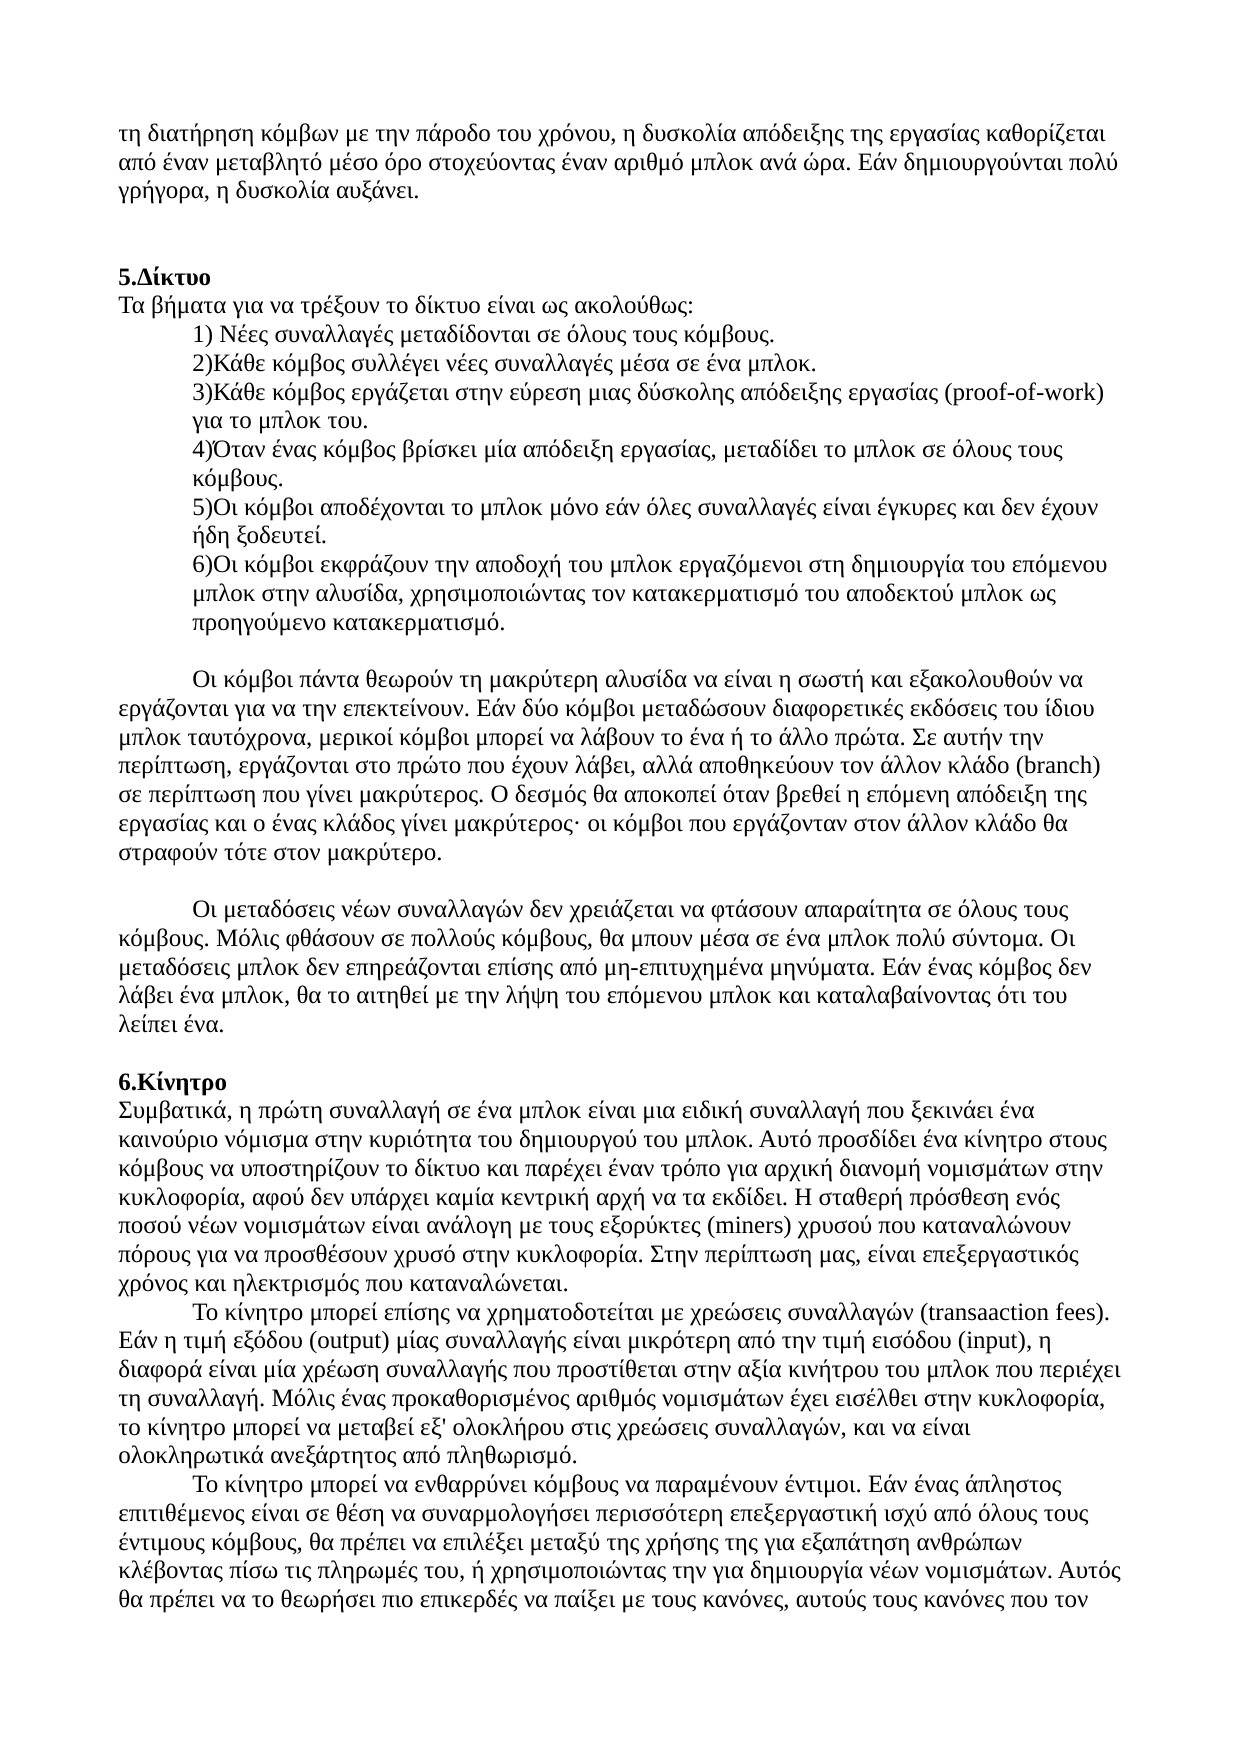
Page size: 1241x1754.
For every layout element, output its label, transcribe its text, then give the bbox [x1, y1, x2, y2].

text 2)Κάθε κόμβος συλλέγει νέες συναλλαγές μέσα σε ένα μπλοκ. [118, 348, 1122, 377]
text Συμβατικά, η πρώτη συναλλαγή σε ένα μπλοκ είναι μια ειδική συναλλαγή που ξεκινάει ένα καινούριο νόμισμα στην κυριότητα του δημιουργού του μπλοκ. Αυτό προσδίδει ένα κίνητρο στους κόμβους να υποστηρίζουν το δίκτυο και παρέχει έναν τρόπο για αρχική διανομή νομισμάτων στην κυκλοφορία, αφού δεν υπάρχει καμία κεντρική αρχή να τα εκδίδει. Η σταθερή πρόσθεση ενός ποσού νέων νομισμάτων είναι ανάλογη με τους εξορύκτες (miners) χρυσού που καταναλώνουν πόρους για να προσθέσουν χρυσό στην κυκλοφορία. Στην περίπτωση μας, είναι επεξεργαστικός χρόνος και ηλεκτρισμός που καταναλώνεται. [118, 1096, 1122, 1297]
text 6.Κίνητρο [118, 1067, 1122, 1096]
text Οι μεταδόσεις νέων συναλλαγών δεν χρειάζεται να φτάσουν απαραίτητα σε όλους τους κόμβους. Μόλις φθάσουν σε πολλούς κόμβους, θα μπουν μέσα σε ένα μπλοκ πολύ σύντομα. Οι μεταδόσεις μπλοκ δεν επηρεάζονται επίσης από μη-επιτυχημένα μηνύματα. Εάν ένας κόμβος δεν λάβει ένα μπλοκ, θα το αιτηθεί με την λήψη του επόμενου μπλοκ και καταλαβαίνοντας ότι του λείπει ένα. [118, 894, 1122, 1038]
text 4)Όταν ένας κόμβος βρίσκει μία απόδειξη εργασίας, μεταδίδει το μπλοκ σε όλους τους κόμβους. [118, 434, 1122, 492]
text Οι κόμβοι πάντα θεωρούν τη μακρύτερη αλυσίδα να είναι η σωστή και εξακολουθούν να εργάζονται για να την επεκτείνουν. Εάν δύο κόμβοι μεταδώσουν διαφορετικές εκδόσεις του ίδιου μπλοκ ταυτόχρονα, μερικοί κόμβοι μπορεί να λάβουν το ένα ή το άλλο πρώτα. Σε αυτήν την περίπτωση, εργάζονται στο πρώτο που έχουν λάβει, αλλά αποθηκεύουν τον άλλον κλάδο (branch) σε περίπτωση που γίνει μακρύτερος. Ο δεσμός θα αποκοπεί όταν βρεθεί η επόμενη απόδειξη της εργασίας και ο ένας κλάδος γίνει μακρύτερος· οι κόμβοι που εργάζονταν στον άλλον κλάδο θα στραφούν τότε στον μακρύτερο. [118, 664, 1122, 866]
text τη διατήρηση κόμβων με την πάροδο του χρόνου, η δυσκολία απόδειξης της εργασίας καθορίζεται από έναν μεταβλητό μέσο όρο στοχεύοντας έναν αριθμό μπλοκ ανά ώρα. Εάν δημιουργούνται πολύ γρήγορα, η δυσκολία αυξάνει. [118, 118, 1122, 204]
text 5.Δίκτυο [118, 262, 1122, 291]
text 6)Οι κόμβοι εκφράζουν την αποδοχή του μπλοκ εργαζόμενοι στη δημιουργία του επόμενου μπλοκ στην αλυσίδα, χρησιμοποιώντας τον κατακερματισμό του αποδεκτού μπλοκ ως προηγούμενο κατακερματισμό. [118, 549, 1122, 636]
text 1) Νέες συναλλαγές μεταδίδονται σε όλους τους κόμβους. [118, 319, 1122, 348]
text Το κίνητρο μπορεί να ενθαρρύνει κόμβους να παραμένουν έντιμοι. Εάν ένας άπληστος επιτιθέμενος είναι σε θέση να συναρμολογήσει περισσότερη επεξεργαστική ισχύ από όλους τους έντιμους κόμβους, θα πρέπει να επιλέξει μεταξύ της χρήσης της για εξαπάτηση ανθρώπων κλέβοντας πίσω τις πληρωμές του, ή χρησιμοποιώντας την για δημιουργία νέων νομισμάτων. Αυτός θα πρέπει να το θεωρήσει πιο επικερδές να παίξει με τους κανόνες, αυτούς τους κανόνες που τον [118, 1469, 1122, 1613]
text 5)Οι κόμβοι αποδέχονται το μπλοκ μόνο εάν όλες συναλλαγές είναι έγκυρες και δεν έχουν ήδη ξοδευτεί. [118, 492, 1122, 549]
text Τα βήματα για να τρέξουν το δίκτυο είναι ως ακολούθως: [118, 291, 1122, 319]
text 3)Κάθε κόμβος εργάζεται στην εύρεση μιας δύσκολης απόδειξης εργασίας (proof-of-work) για το μπλοκ του. [118, 377, 1122, 434]
text Το κίνητρο μπορεί επίσης να χρηματοδοτείται με χρεώσεις συναλλαγών (transaaction fees). Εάν η τιμή εξόδου (output) μίας συναλλαγής είναι μικρότερη από την τιμή εισόδου (input), η διαφορά είναι μία χρέωση συναλλαγής που προστίθεται στην αξία κινήτρου του μπλοκ που περιέχει τη συναλλαγή. Μόλις ένας προκαθορισμένος αριθμός νομισμάτων έχει εισέλθει στην κυκλοφορία, το κίνητρο μπορεί να μεταβεί εξ' ολοκλήρου στις χρεώσεις συναλλαγών, και να είναι ολοκληρωτικά ανεξάρτητος από πληθωρισμό. [118, 1297, 1122, 1469]
